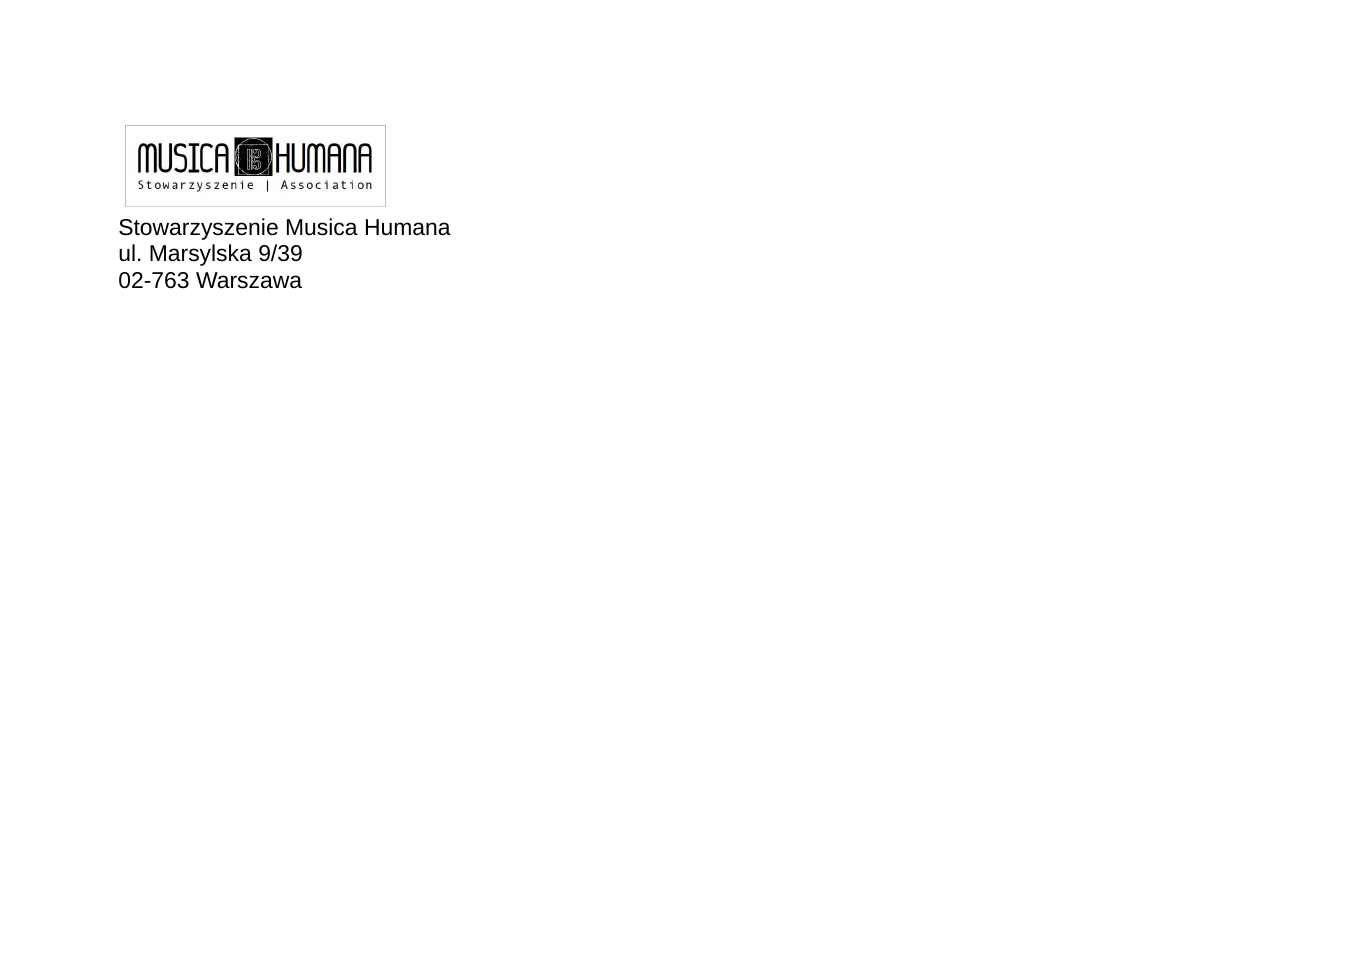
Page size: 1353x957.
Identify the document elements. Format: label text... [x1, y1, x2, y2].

text 02-763 Warszawa [118, 267, 1234, 293]
text ul. Marsylska 9/39 [118, 240, 1234, 267]
picture [118, 118, 392, 213]
text Stowarzyszenie Musica Humana [118, 214, 1234, 240]
